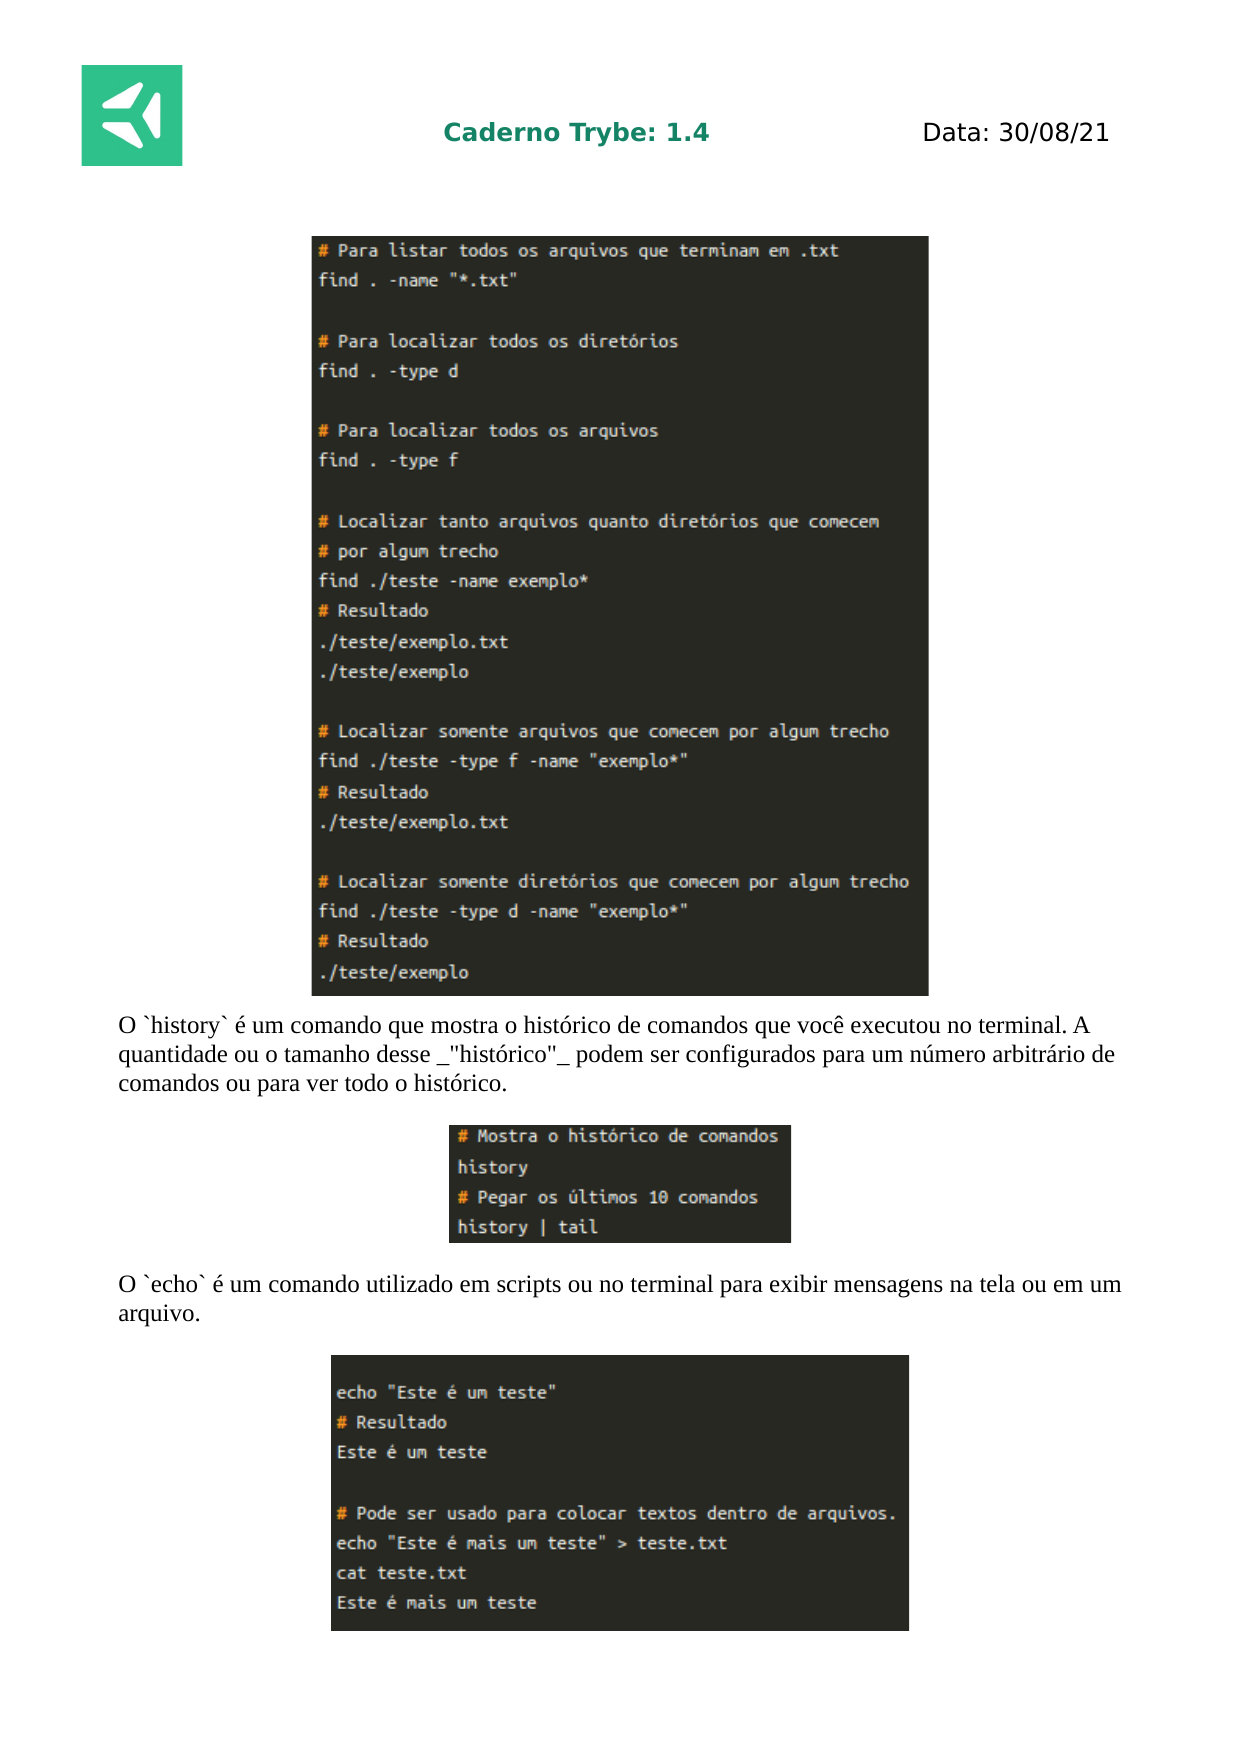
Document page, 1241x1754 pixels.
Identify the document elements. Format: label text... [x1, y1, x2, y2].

text O `echo` é um comando utilizado em scripts ou no terminal para exibir mensagens na tela ou em um arquivo. [118, 1269, 1122, 1327]
text O `history` é um comando que mostra o histórico de comandos que você executou no terminal. A quantidade ou o tamanho desse _"histórico"_ podem ser configurados para um número arbitrário de comandos ou para ver todo o histórico. [118, 1011, 1122, 1097]
picture [331, 1355, 910, 1631]
picture [449, 1125, 792, 1243]
picture [311, 236, 929, 996]
picture [81, 65, 183, 166]
